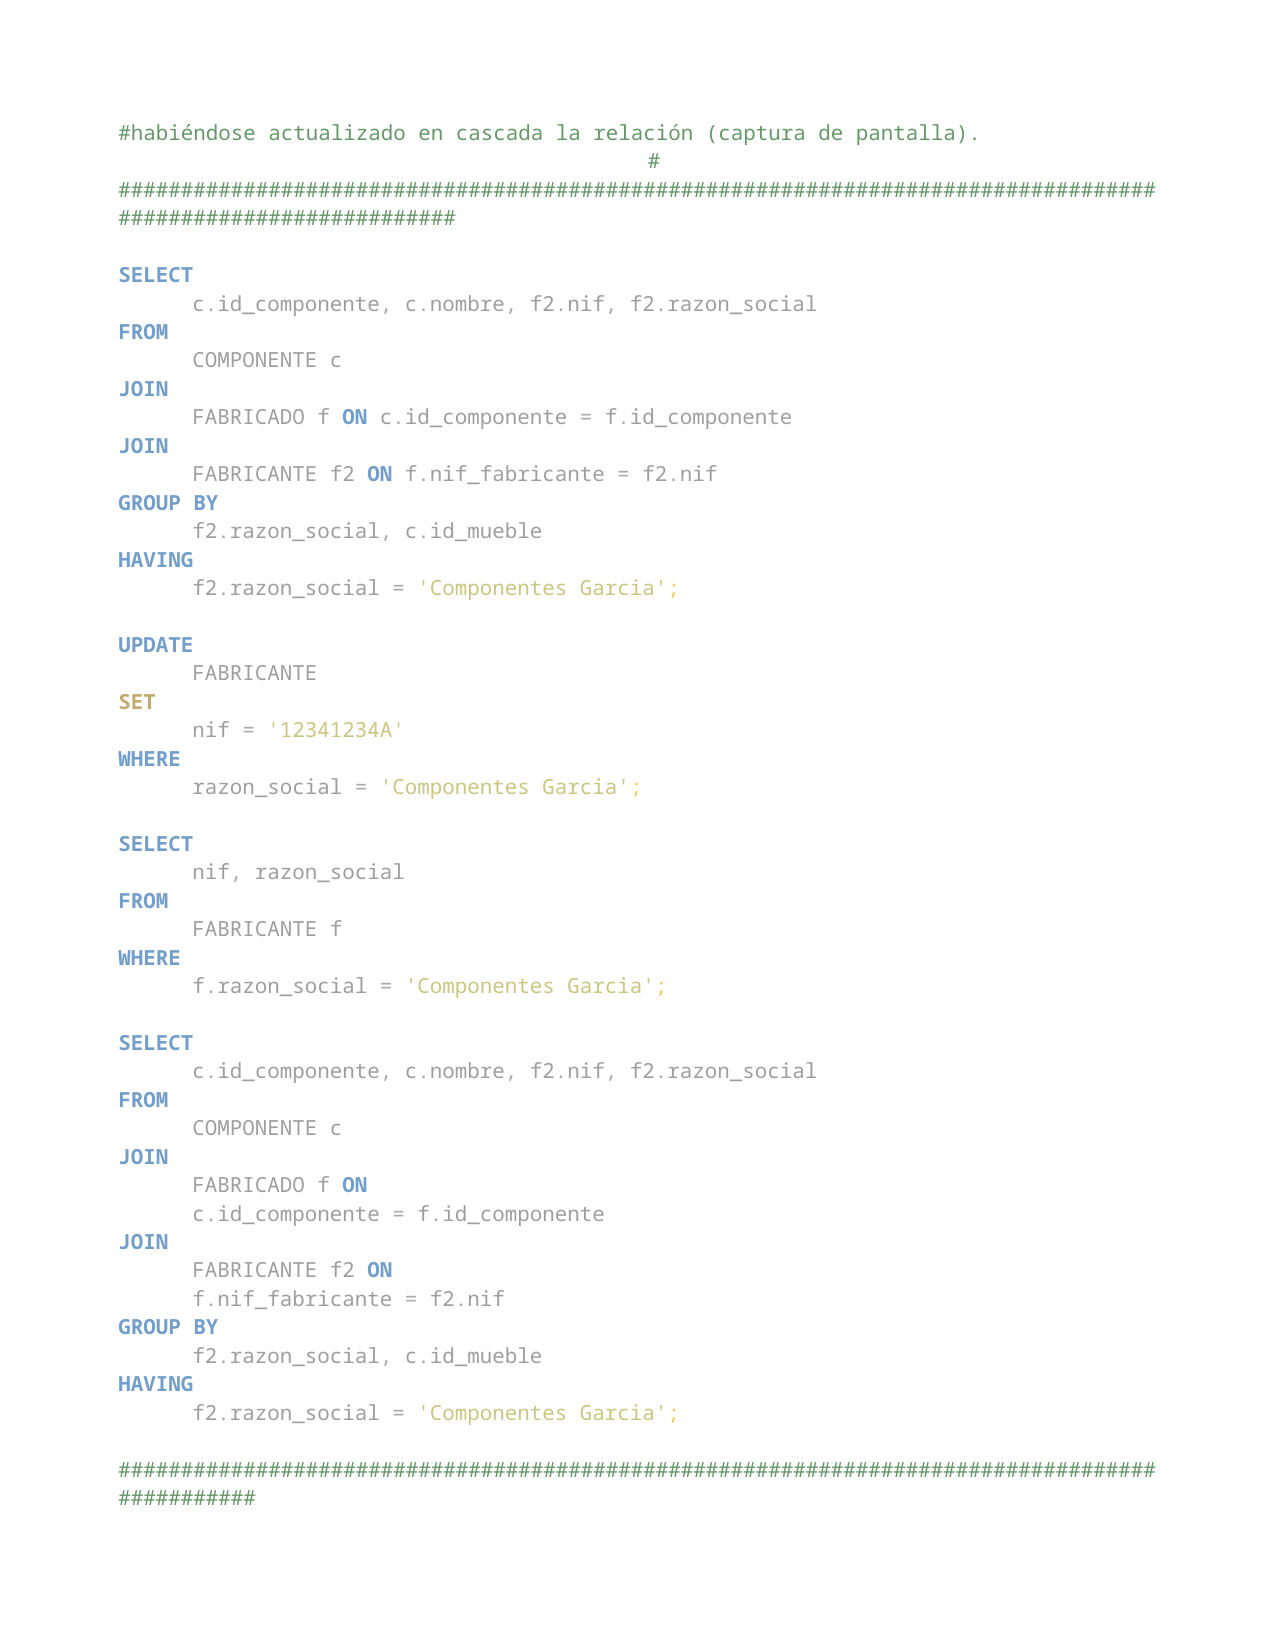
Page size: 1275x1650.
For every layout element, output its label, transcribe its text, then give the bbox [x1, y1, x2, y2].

text FABRICADO f ON c.id_componente = f.id_componente [118, 402, 1157, 431]
text c.id_componente, c.nombre, f2.nif, f2.razon_social [118, 289, 1157, 317]
text f2.razon_social = 'Componentes Garcia'; [118, 1398, 1157, 1426]
text JOIN [118, 1142, 1157, 1170]
text UPDATE [118, 630, 1157, 658]
text FROM [118, 1085, 1157, 1113]
text GROUP BY [118, 488, 1157, 516]
text FABRICANTE f [118, 914, 1157, 943]
text ############################################################################################## [118, 1455, 1157, 1512]
text FABRICANTE [118, 658, 1157, 687]
text c.id_componente = f.id_componente [118, 1199, 1157, 1227]
text FROM [118, 886, 1157, 914]
text nif, razon_social [118, 857, 1157, 886]
text JOIN [118, 1227, 1157, 1256]
text SELECT [118, 1028, 1157, 1057]
text FABRICANTE f2 ON [118, 1256, 1157, 1284]
text nif = '12341234A' [118, 715, 1157, 744]
text f.nif_fabricante = f2.nif [118, 1284, 1157, 1312]
text FABRICANTE f2 ON f.nif_fabricante = f2.nif [118, 459, 1157, 488]
text SELECT [118, 829, 1157, 857]
text f2.razon_social, c.id_mueble [118, 516, 1157, 545]
text HAVING [118, 545, 1157, 573]
text SELECT [118, 260, 1157, 289]
text ############################################################################################################## [118, 175, 1157, 232]
text COMPONENTE c [118, 346, 1157, 374]
text f2.razon_social = 'Componentes Garcia'; [118, 573, 1157, 602]
text f.razon_social = 'Componentes Garcia'; [118, 971, 1157, 1000]
text WHERE [118, 744, 1157, 772]
text HAVING [118, 1369, 1157, 1398]
text c.id_componente, c.nombre, f2.nif, f2.razon_social [118, 1057, 1157, 1085]
text COMPONENTE c [118, 1113, 1157, 1142]
text GROUP BY [118, 1312, 1157, 1341]
text FROM [118, 317, 1157, 346]
text JOIN [118, 431, 1157, 459]
text WHERE [118, 943, 1157, 971]
text f2.razon_social, c.id_mueble [118, 1341, 1157, 1369]
text SET [118, 687, 1157, 715]
text #habiéndose actualizado en cascada la relación (captura de pantalla). # [118, 118, 1157, 175]
text FABRICADO f ON [118, 1170, 1157, 1199]
text razon_social = 'Componentes Garcia'; [118, 772, 1157, 801]
text JOIN [118, 374, 1157, 402]
